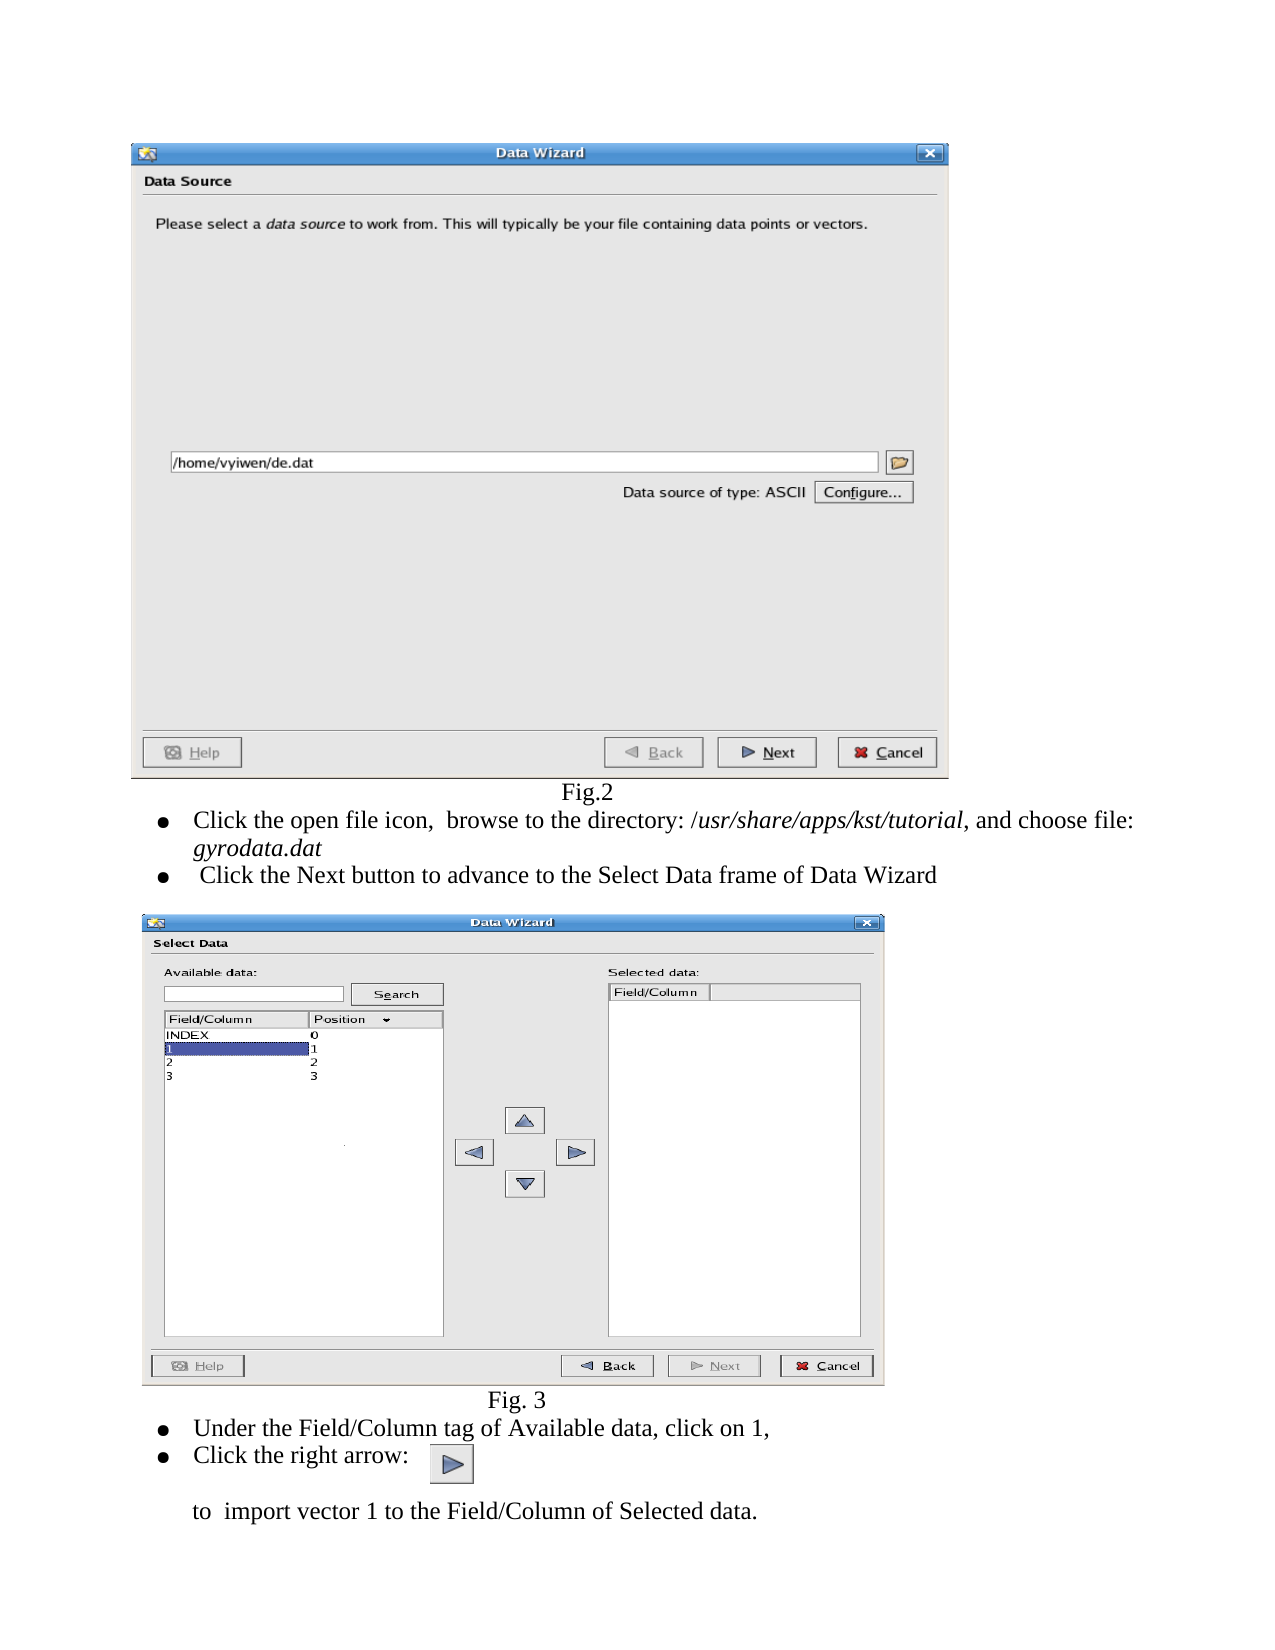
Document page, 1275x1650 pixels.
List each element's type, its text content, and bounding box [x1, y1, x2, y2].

text Fig.2 [118, 118, 1157, 806]
text to import vector 1 to the Field/Column of Selected data. [192, 1497, 1157, 1524]
text Fig. 3 [118, 889, 1157, 1414]
list Click the open file icon, browse to the directory: /usr/share/apps/kst/tutorial, and choose file: gyrodata.dat [156, 806, 1157, 861]
list Click the Next button to advance to the Select Data frame of Data Wizard [156, 861, 1157, 889]
list Click the right arrow: [156, 1441, 1157, 1469]
list Under the Field/Column tag of Available data, click on 1, [156, 1414, 1157, 1441]
picture [430, 1444, 474, 1484]
picture [141, 914, 885, 1386]
picture [131, 143, 949, 779]
